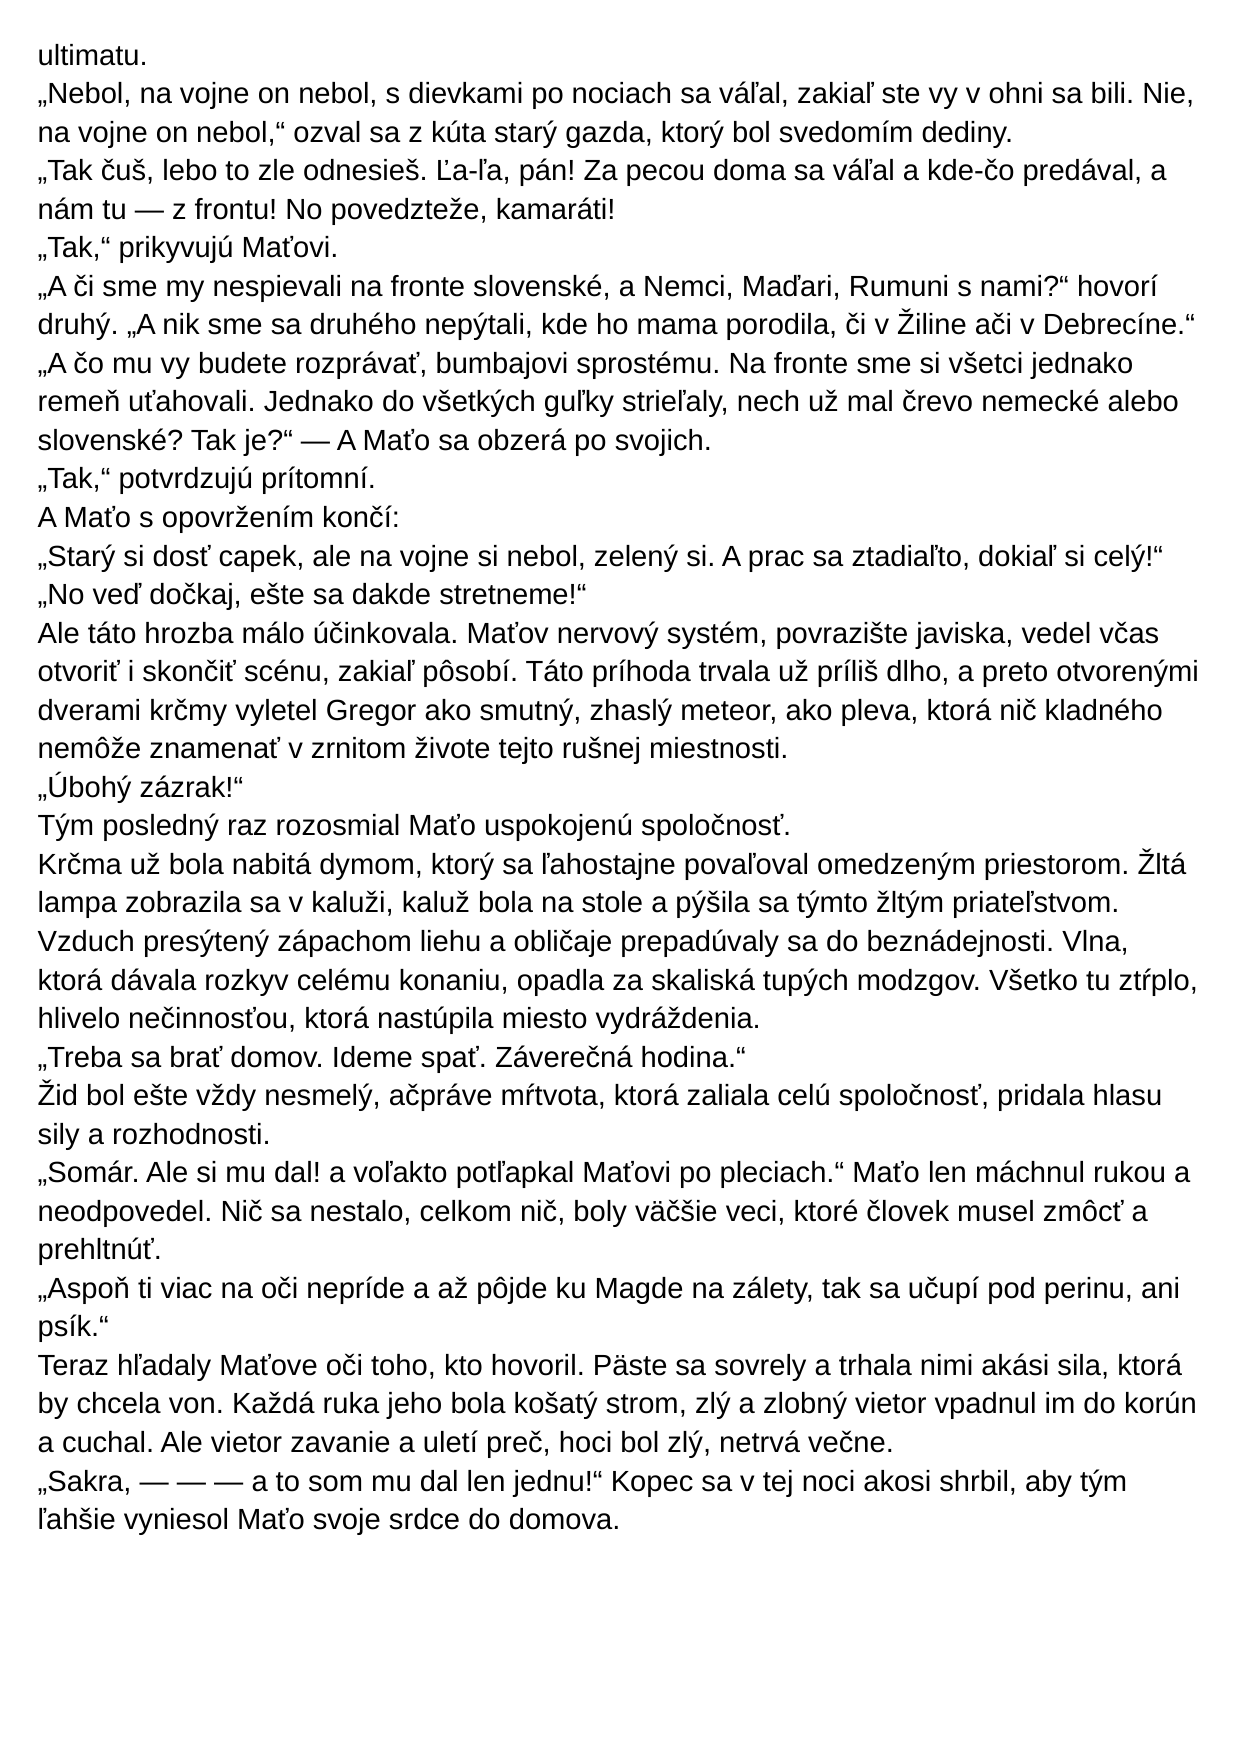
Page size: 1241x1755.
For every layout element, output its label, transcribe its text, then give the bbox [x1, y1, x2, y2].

text „Nebol, na vojne on nebol, s dievkami po nociach sa váľal, zakiaľ ste vy v ohni sa bili. Nie, na vojne on nebol,“ ozval sa z kúta starý gazda, ktorý bol svedomím dediny. [37, 76, 1203, 148]
text Tým posledný raz rozosmial Maťo uspokojenú spoločnosť. [37, 808, 1203, 842]
text „Starý si dosť capek, ale na vojne si nebol, zelený si. A prac sa ztadiaľto, dokiaľ si celý!“ [37, 538, 1203, 572]
text „Somár. Ale si mu dal! a voľakto potľapkal Maťovi po pleciach.“ Maťo len máchnul rukou a neodpovedel. Nič sa nestalo, celkom nič, boly väčšie veci, ktoré človek musel zmôcť a prehltnúť. [37, 1155, 1203, 1266]
text Žid bol ešte vždy nesmelý, ačpráve mŕtvota, ktorá zaliala celú spoločnosť, pridala hlasu sily a rozhodnosti. [37, 1078, 1203, 1150]
text Teraz hľadaly Maťove oči toho, kto hovoril. Päste sa sovrely a trhala nimi akási sila, ktorá by chcela von. Každá ruka jeho bola košatý strom, zlý a zlobný vietor vpadnul im do korún a cuchal. Ale vietor zavanie a uletí preč, hoci bol zlý, netrvá večne. [37, 1348, 1203, 1458]
text „Sakra, — — — a to som mu dal len jednu!“ Kopec sa v tej noci akosi shrbil, aby tým ľahšie vyniesol Maťo svoje srdce do domova. [37, 1463, 1203, 1536]
text Ale táto hrozba málo účinkovala. Maťov nervový systém, povrazište javiska, vedel včas otvoriť i skončiť scénu, zakiaľ pôsobí. Táto príhoda trvala už príliš dlho, a preto otvorenými dverami krčmy vyletel Gregor ako smutný, zhaslý meteor, ako pleva, ktorá nič kladného nemôže znamenať v zrnitom živote tejto rušnej miestnosti. [37, 616, 1203, 765]
text „Aspoň ti viac na oči nepríde a až pôjde ku Magde na zálety, tak sa učupí pod perinu, ani psík.“ [37, 1271, 1203, 1343]
text „A čo mu vy budete rozprávať, bumbajovi sprostému. Na fronte sme si všetci jednako remeň uťahovali. Jednako do všetkých guľky strieľaly, nech už mal črevo nemecké alebo slovenské? Tak je?“ — A Maťo sa obzerá po svojich. [37, 346, 1203, 456]
text „Tak,“ prikyvujú Maťovi. [37, 230, 1203, 264]
text „Treba sa brať domov. Ideme spať. Záverečná hodina.“ [37, 1039, 1203, 1073]
text Krčma už bola nabitá dymom, ktorý sa ľahostajne povaľoval omedzeným priestorom. Žltá lampa zobrazila sa v kaluži, kaluž bola na stole a pýšila sa týmto žltým priateľstvom. Vzduch presýtený zápachom liehu a obličaje prepadúvaly sa do beznádejnosti. Vlna, ktorá dávala rozkyv celému konaniu, opadla za skaliská tupých modzgov. Všetko tu ztŕplo, hlivelo nečinnosťou, ktorá nastúpila miesto vydráždenia. [37, 847, 1203, 1034]
text A Maťo s opovržením končí: [37, 500, 1203, 533]
text „Tak čuš, lebo to zle odnesieš. Ľa-ľa, pán! Za pecou doma sa váľal a kde-čo predával, a nám tu — z frontu! No povedzteže, kamaráti! [37, 153, 1203, 225]
text „A či sme my nespievali na fronte slovenské, a Nemci, Maďari, Rumuni s nami?“ hovorí druhý. „A nik sme sa druhého nepýtali, kde ho mama porodila, či v Žiline ači v Debrecíne.“ [37, 269, 1203, 341]
text „No veď dočkaj, ešte sa dakde stretneme!“ [37, 577, 1203, 611]
text ultimatu. [37, 37, 1203, 71]
text „Tak,“ potvrdzujú prítomní. [37, 461, 1203, 495]
text „Úbohý zázrak!“ [37, 770, 1203, 803]
